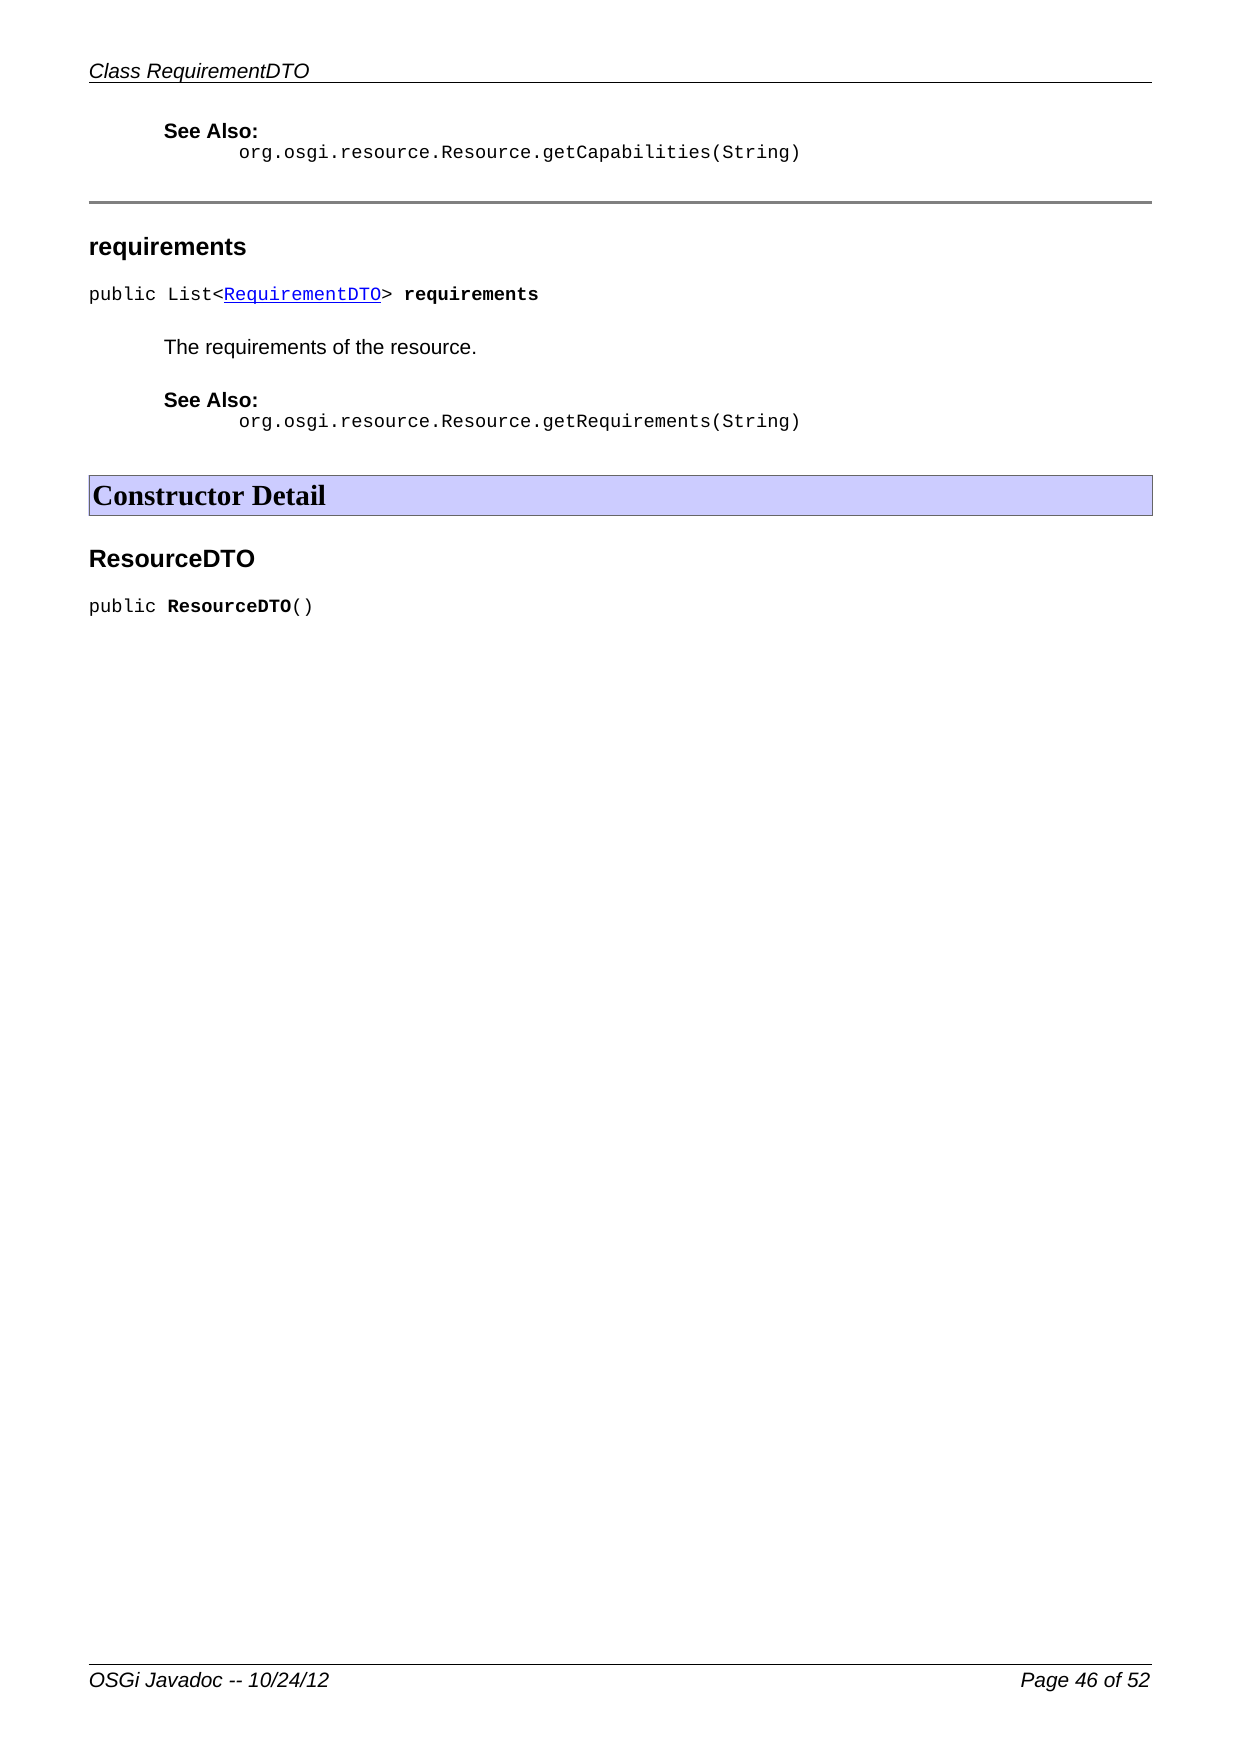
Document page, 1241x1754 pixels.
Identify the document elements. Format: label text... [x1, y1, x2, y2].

text org.osgi.resource.Resource.getCapabilities(String) [238, 142, 1152, 164]
subtitle requirements [88, 232, 1152, 261]
text org.osgi.resource.Resource.getRequirements(String) [238, 412, 1152, 433]
text See Also: [163, 118, 1152, 142]
text The requirements of the resource. [163, 335, 1152, 359]
text public ResourceDTO() [88, 597, 1152, 618]
subtitle ResourceDTO [88, 544, 1152, 573]
subtitle Constructor Detail [90, 476, 1152, 515]
text public List<RequirementDTO> requirements [88, 285, 1152, 306]
text See Also: [163, 388, 1152, 412]
